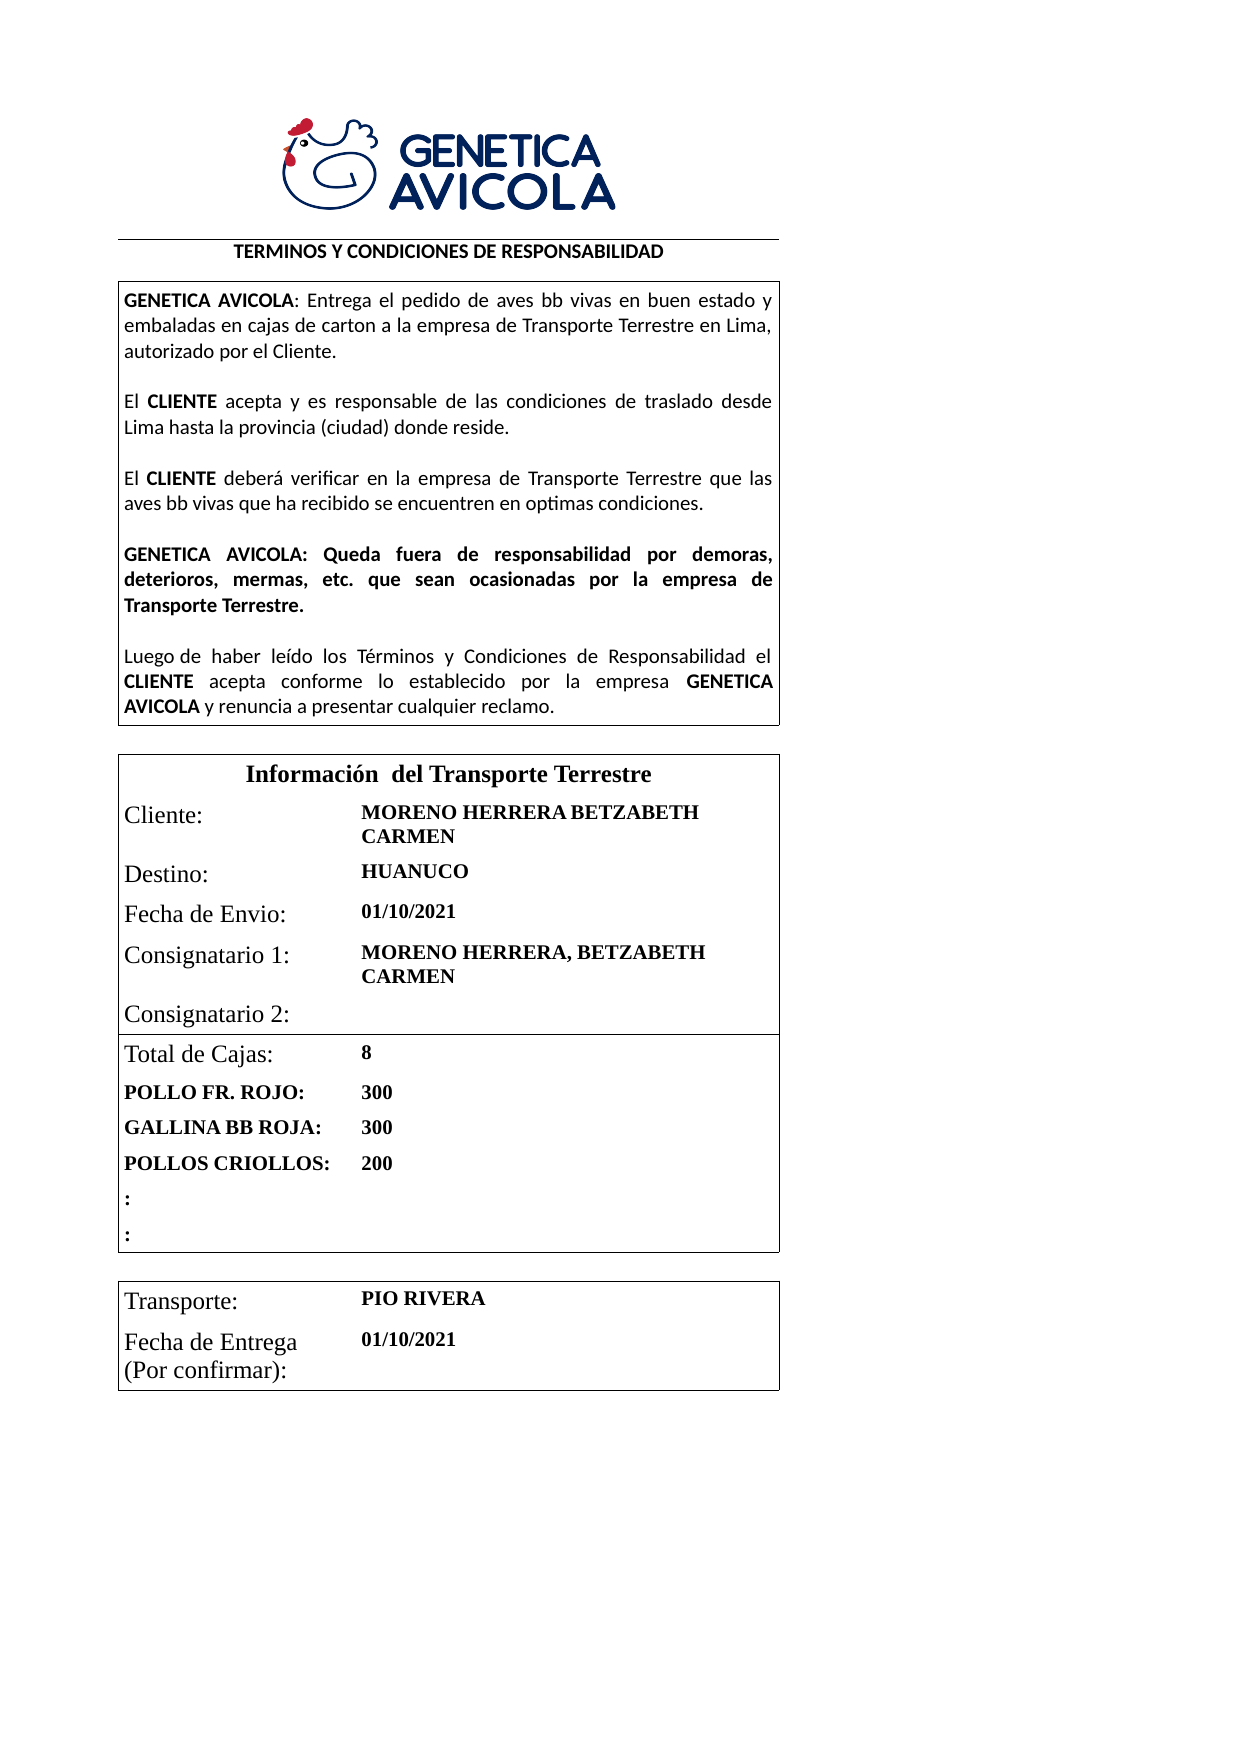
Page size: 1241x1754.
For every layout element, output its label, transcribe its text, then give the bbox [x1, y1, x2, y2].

table_cell 01/10/2021 [356, 1321, 779, 1390]
table_cell : [119, 1216, 356, 1252]
table_cell POLLOS CRIOLLOS: [119, 1145, 356, 1181]
table_cell Consignatario 1: [119, 934, 356, 993]
table_cell Destino: [119, 854, 356, 894]
table_cell [356, 1181, 779, 1216]
table_cell 8 [356, 1035, 779, 1074]
table_cell MORENO HERRERA, BETZABETH CARMEN [356, 934, 779, 993]
table_cell GALLINA BB ROJA: [119, 1110, 356, 1145]
table_header TERMINOS Y CONDICIONES DE RESPONSABILIDAD [118, 240, 779, 281]
table_cell Fecha de Entrega (Por confirmar): [119, 1321, 356, 1390]
table_cell [118, 1253, 356, 1281]
table_cell GENETICA AVICOLA: Entrega el pedido de aves bb vivas en buen estado y embaladas en cajas de carton a la empresa de Transporte Terrestre en Lima, autorizado por el Cliente. El CLIENTE acepta y es responsable de las condiciones de traslado desde Lima hasta la provincia (ciudad) donde reside. El CLIENTE deberá verificar en la empresa de Transporte Terrestre que las aves bb vivas que ha recibido se encuentren en optimas condiciones. GENETICA AVICOLA: Queda fuera de responsabilidad por demoras, deterioros, mermas, etc. que sean ocasionadas por la empresa de Transporte Terrestre. Luego de haber leído los Términos y Condiciones de Responsabilidad el CLIENTE acepta conforme lo establecido por la empresa GENETICA AVICOLA y renuncia a presentar cualquier reclamo. [119, 282, 779, 725]
table_header Información del Transporte Terrestre [119, 755, 779, 794]
table_cell : [119, 1181, 356, 1216]
table_cell HUANUCO [356, 854, 779, 894]
picture [282, 118, 616, 210]
table_cell POLLO FR. ROJO: [119, 1074, 356, 1109]
table_cell [356, 994, 779, 1034]
table_cell Cliente: [119, 794, 356, 853]
table_cell PIO RIVERA [356, 1282, 779, 1321]
table_cell 300 [356, 1110, 779, 1145]
table_cell Consignatario 2: [119, 994, 356, 1034]
table_cell MORENO HERRERA BETZABETH CARMEN [356, 794, 779, 853]
table_cell Total de Cajas: [119, 1035, 356, 1074]
table_cell 200 [356, 1145, 779, 1181]
table_cell Fecha de Envio: [119, 894, 356, 934]
table_cell 300 [356, 1074, 779, 1109]
table_cell [356, 1253, 779, 1281]
table_cell [356, 1216, 779, 1252]
table_cell 01/10/2021 [356, 894, 779, 934]
table_cell Transporte: [119, 1282, 356, 1321]
